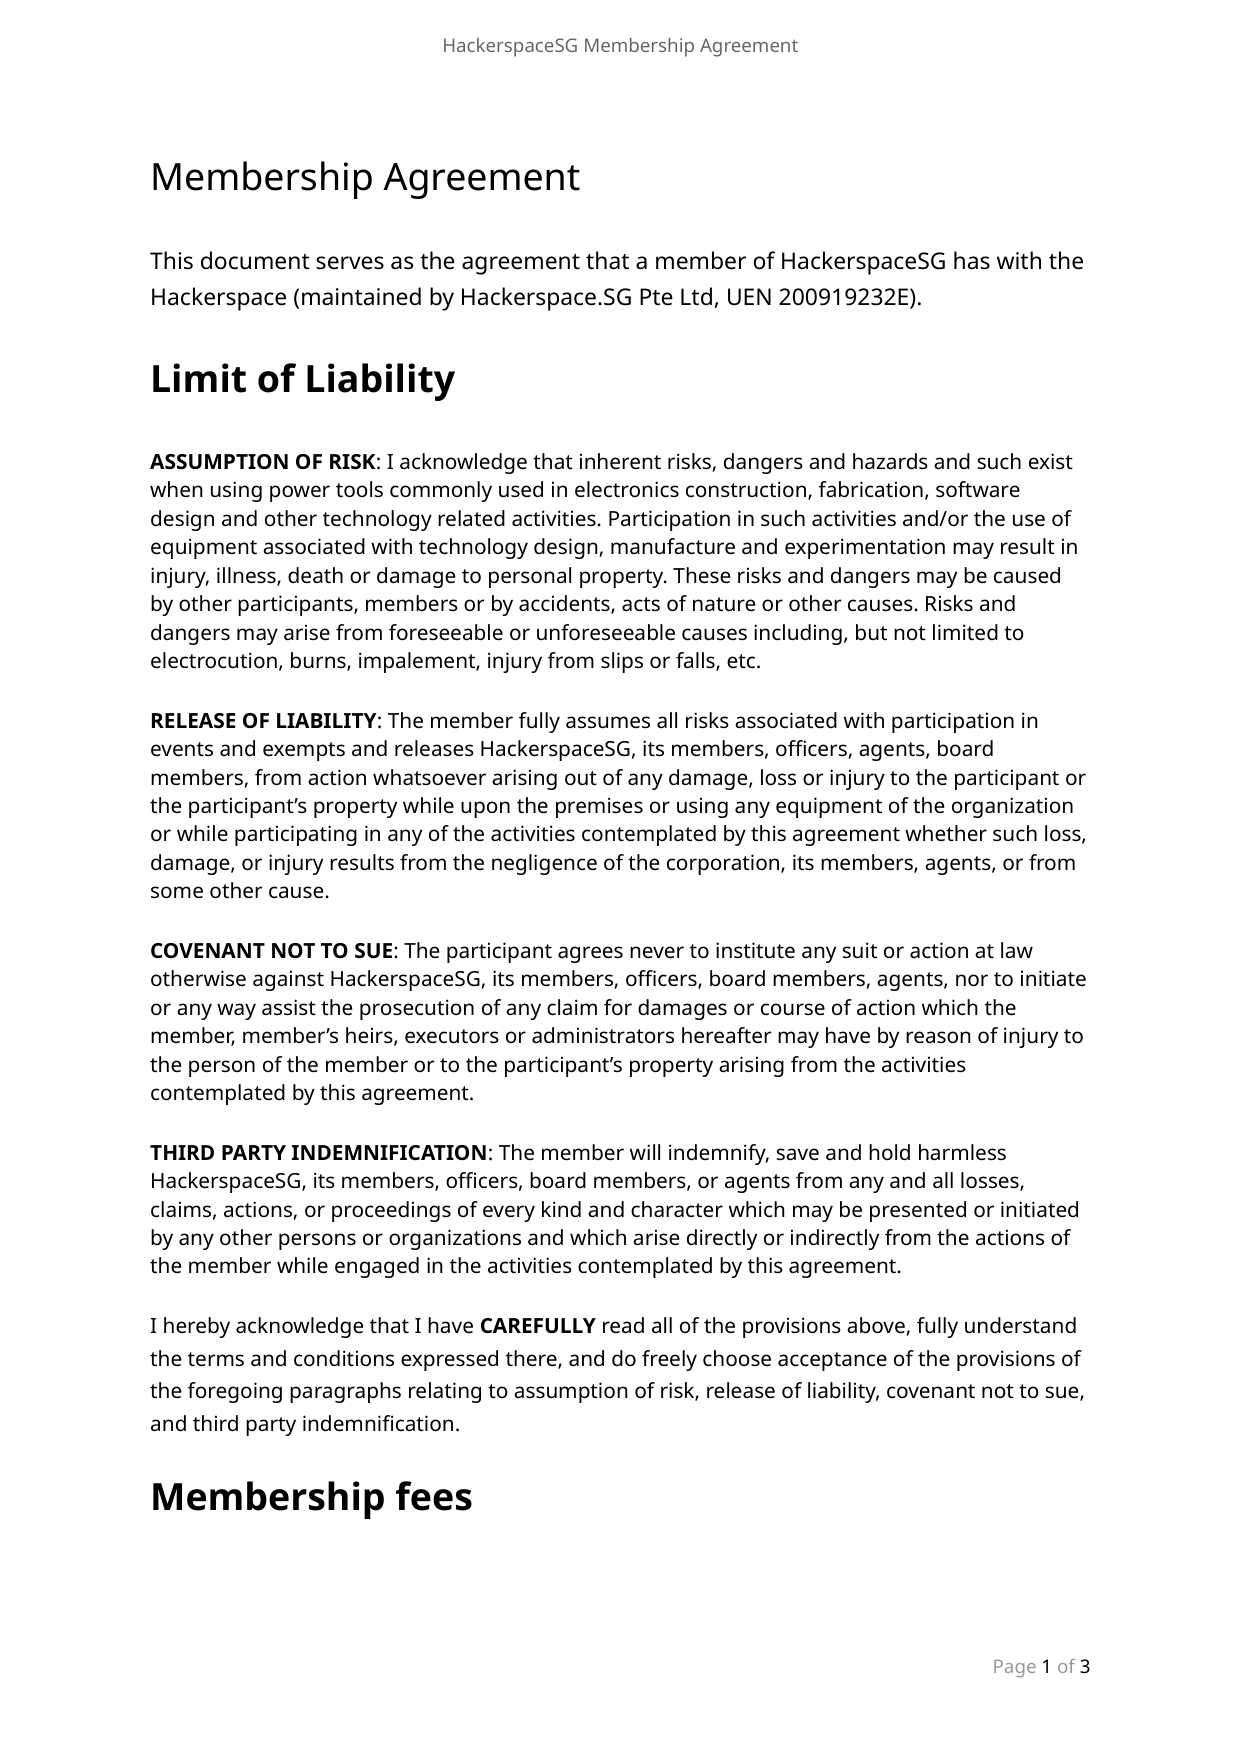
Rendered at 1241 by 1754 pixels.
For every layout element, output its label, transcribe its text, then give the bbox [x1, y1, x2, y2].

text THIRD PARTY INDEMNIFICATION: The member will indemnify, save and hold harmless HackerspaceSG, its members, officers, board members, or agents from any and all losses, claims, actions, or proceedings of every kind and character which may be presented or initiated by any other persons or organizations and which arise directly or indirectly from the actions of the member while engaged in the activities contemplated by this agreement. [150, 1138, 1090, 1280]
text Limit of Liability [150, 352, 1090, 403]
text Membership fees [150, 1470, 1090, 1521]
text I hereby acknowledge that I have CAREFULLY read all of the provisions above, fully understand the terms and conditions expressed there, and do freely choose acceptance of the provisions of the foregoing paragraphs relating to assumption of risk, release of liability, covenant not to sue, and third party indemnification. [150, 1311, 1090, 1438]
text ASSUMPTION OF RISK: I acknowledge that inherent risks, dangers and hazards and such exist when using power tools commonly used in electronics construction, fabrication, software design and other technology related activities. Participation in such activities and/or the use of equipment associated with technology design, manufacture and experimentation may result in injury, illness, death or damage to personal property. These risks and dangers may be caused by other participants, members or by accidents, acts of nature or other causes. Risks and dangers may arise from foreseeable or unforeseeable causes including, but not limited to electrocution, burns, impalement, injury from slips or falls, etc. [150, 447, 1090, 674]
text COVENANT NOT TO SUE: The participant agrees never to institute any suit or action at law otherwise against HackerspaceSG, its members, officers, board members, agents, nor to initiate or any way assist the prosecution of any claim for damages or course of action which the member, member’s heirs, executors or administrators hereafter may have by reason of injury to the person of the member or to the participant’s property arising from the activities contemplated by this agreement. [150, 936, 1090, 1107]
text RELEASE OF LIABILITY: The member fully assumes all risks associated with participation in events and exempts and releases HackerspaceSG, its members, officers, agents, board members, from action whatsoever arising out of any damage, loss or injury to the participant or the participant’s property while upon the premises or using any equipment of the organization or while participating in any of the activities contemplated by this agreement whether such loss, damage, or injury results from the negligence of the corporation, its members, agents, or from some other cause. [150, 706, 1090, 905]
text This document serves as the agreement that a member of HackerspaceSG has with the Hackerspace (maintained by Hackerspace.SG Pte Ltd, UEN 200919232E). [150, 244, 1090, 312]
text Membership Agreement [150, 150, 1090, 201]
